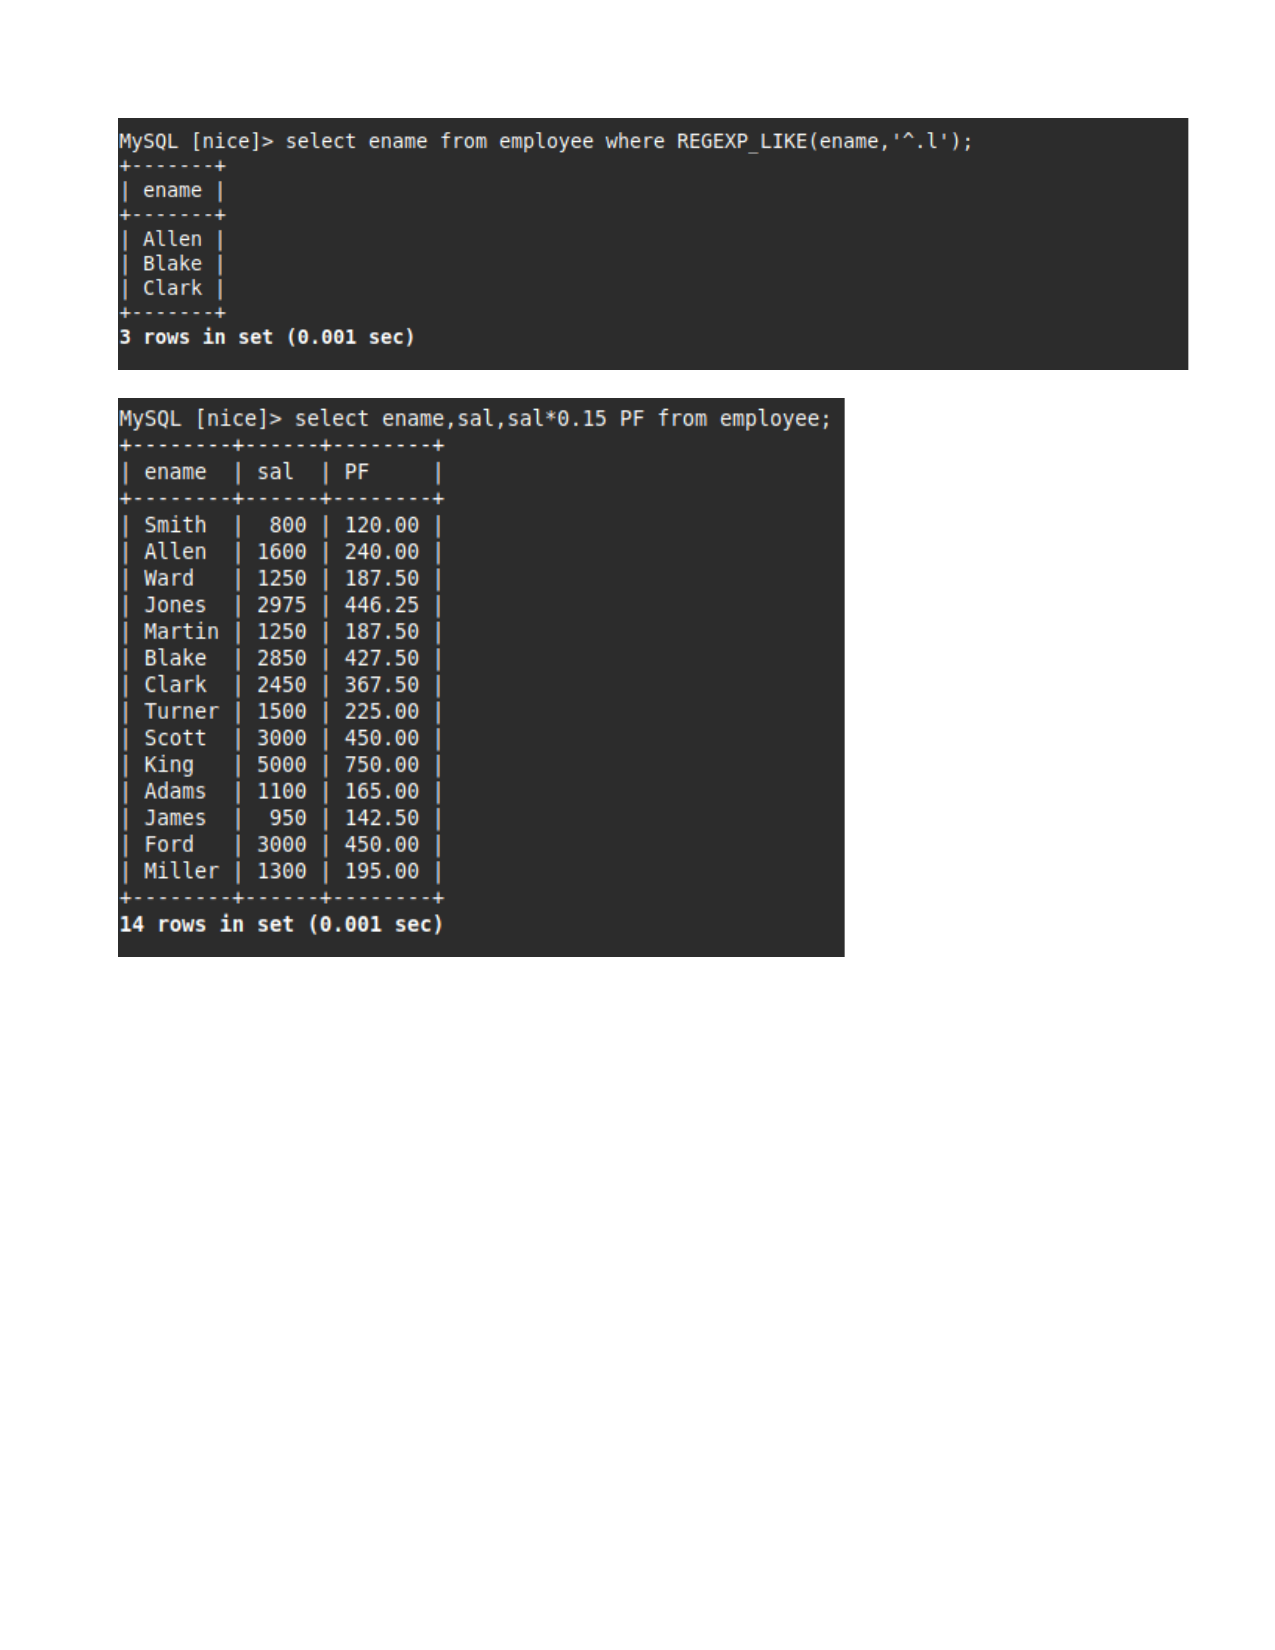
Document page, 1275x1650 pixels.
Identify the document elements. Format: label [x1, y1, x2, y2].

picture [118, 398, 845, 957]
picture [118, 118, 1189, 370]
